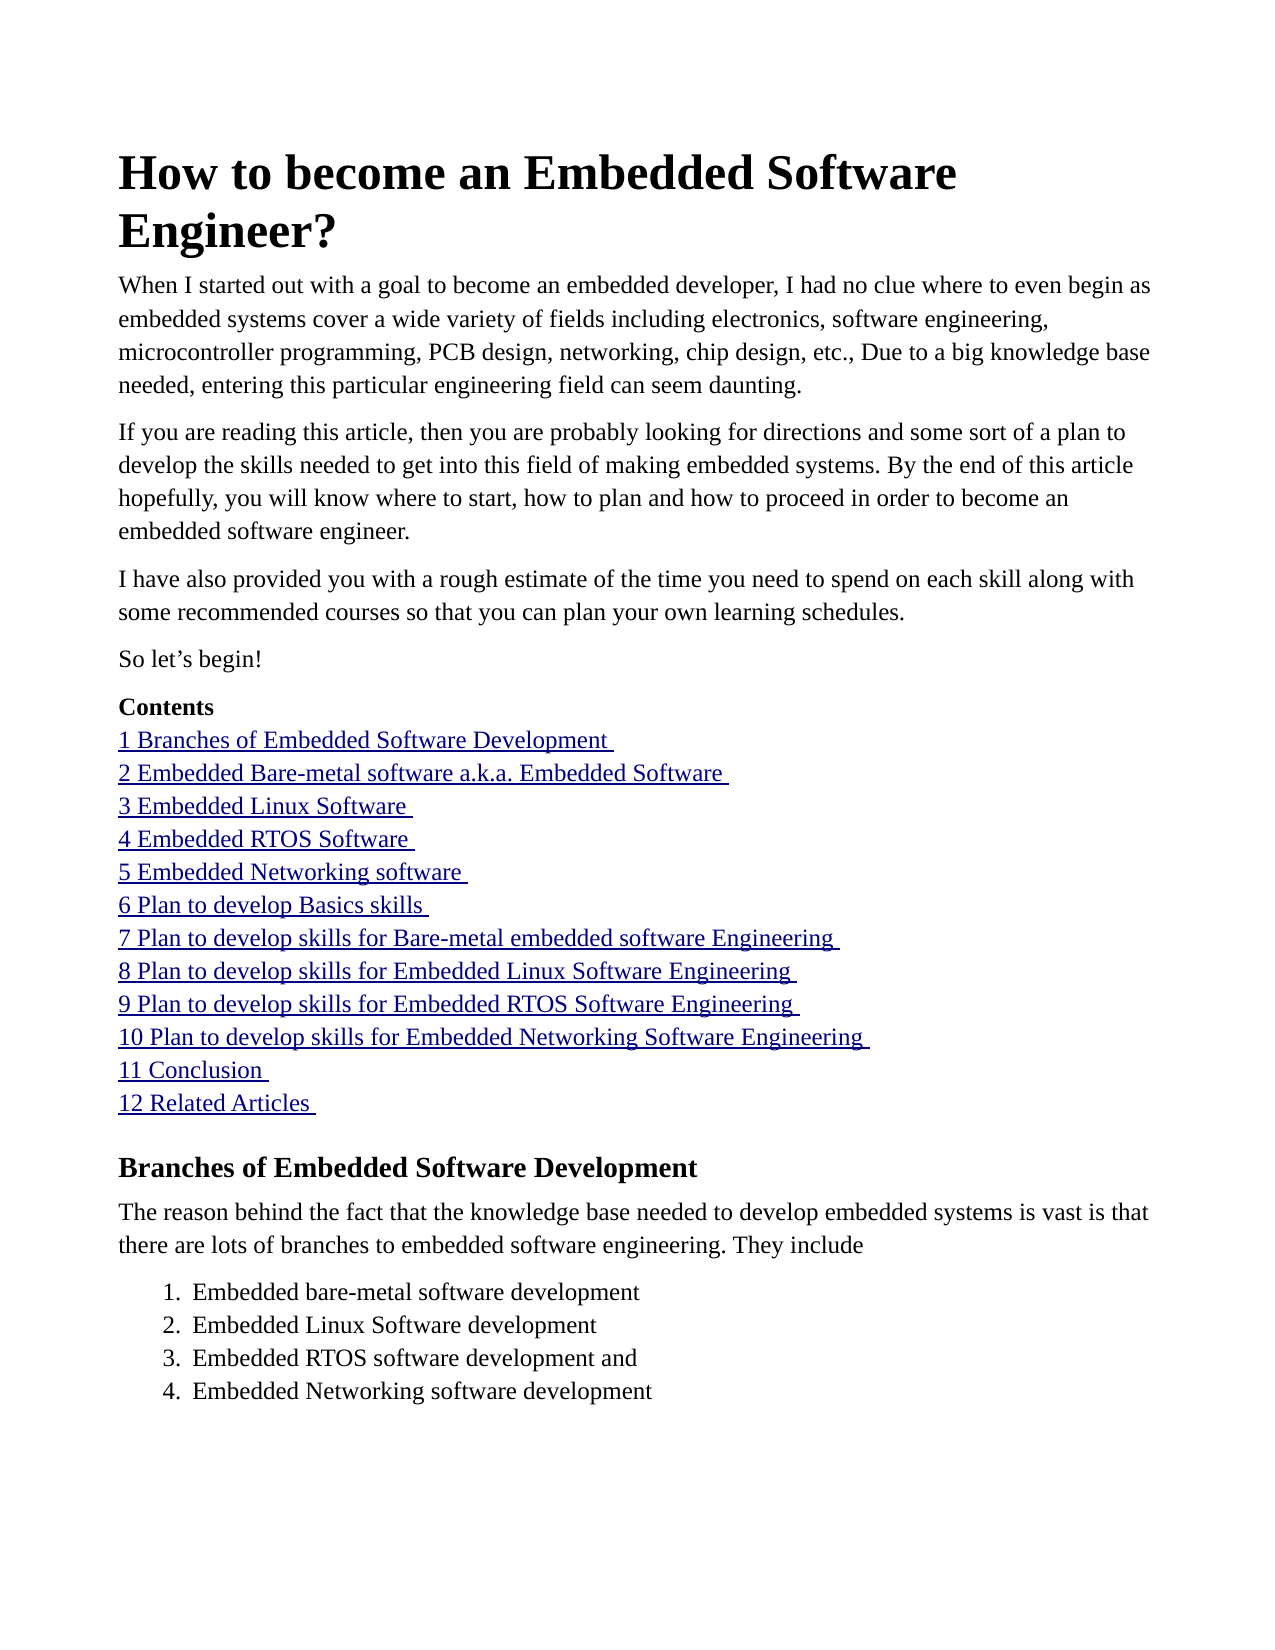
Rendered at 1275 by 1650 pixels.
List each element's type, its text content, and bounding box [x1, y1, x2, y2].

text When I started out with a goal to become an embedded developer, I had no clue where to even begin as embedded systems cover a wide variety of fields including electronics, software engineering, microcontroller programming, PCB design, networking, chip design, etc., Due to a big knowledge base needed, entering this particular engineering field can seem daunting. [118, 271, 1157, 398]
list Embedded bare-metal software development [162, 1277, 1157, 1306]
text 4 Embedded RTOS Software [118, 824, 1157, 853]
text 6 Plan to develop Basics skills [118, 890, 1157, 919]
text 8 Plan to develop skills for Embedded Linux Software Engineering [118, 956, 1157, 985]
list Embedded Linux Software development [162, 1310, 1157, 1339]
text 12 Related Articles [118, 1088, 1157, 1117]
text 2 Embedded Bare-metal software a.k.a. Embedded Software [118, 758, 1157, 787]
text 11 Conclusion [118, 1055, 1157, 1084]
text 1 Branches of Embedded Software Development [118, 725, 1157, 754]
text If you are reading this article, then you are probably looking for directions and some sort of a plan to develop the skills needed to get into this field of making embedded systems. By the end of this article hopefully, you will know where to start, how to plan and how to proceed in order to become an embedded software engineer. [118, 417, 1157, 545]
subtitle How to become an Embedded Software Engineer? [118, 143, 1157, 258]
text Contents [118, 692, 1157, 721]
list Embedded RTOS software development and [162, 1343, 1157, 1372]
text 10 Plan to develop skills for Embedded Networking Software Engineering [118, 1022, 1157, 1051]
text 7 Plan to develop skills for Bare-metal embedded software Engineering [118, 923, 1157, 952]
text 9 Plan to develop skills for Embedded RTOS Software Engineering [118, 989, 1157, 1018]
text The reason behind the fact that the knowledge base needed to develop embedded systems is vast is that there are lots of branches to embedded software engineering. They include [118, 1197, 1157, 1258]
text So let’s begin! [118, 644, 1157, 673]
text 5 Embedded Networking software [118, 857, 1157, 886]
list Embedded Networking software development [162, 1376, 1157, 1405]
subtitle Branches of Embedded Software Development [118, 1151, 1157, 1184]
text 3 Embedded Linux Software [118, 791, 1157, 820]
text I have also provided you with a rough estimate of the time you need to spend on each skill along with some recommended courses so that you can plan your own learning schedules. [118, 564, 1157, 626]
